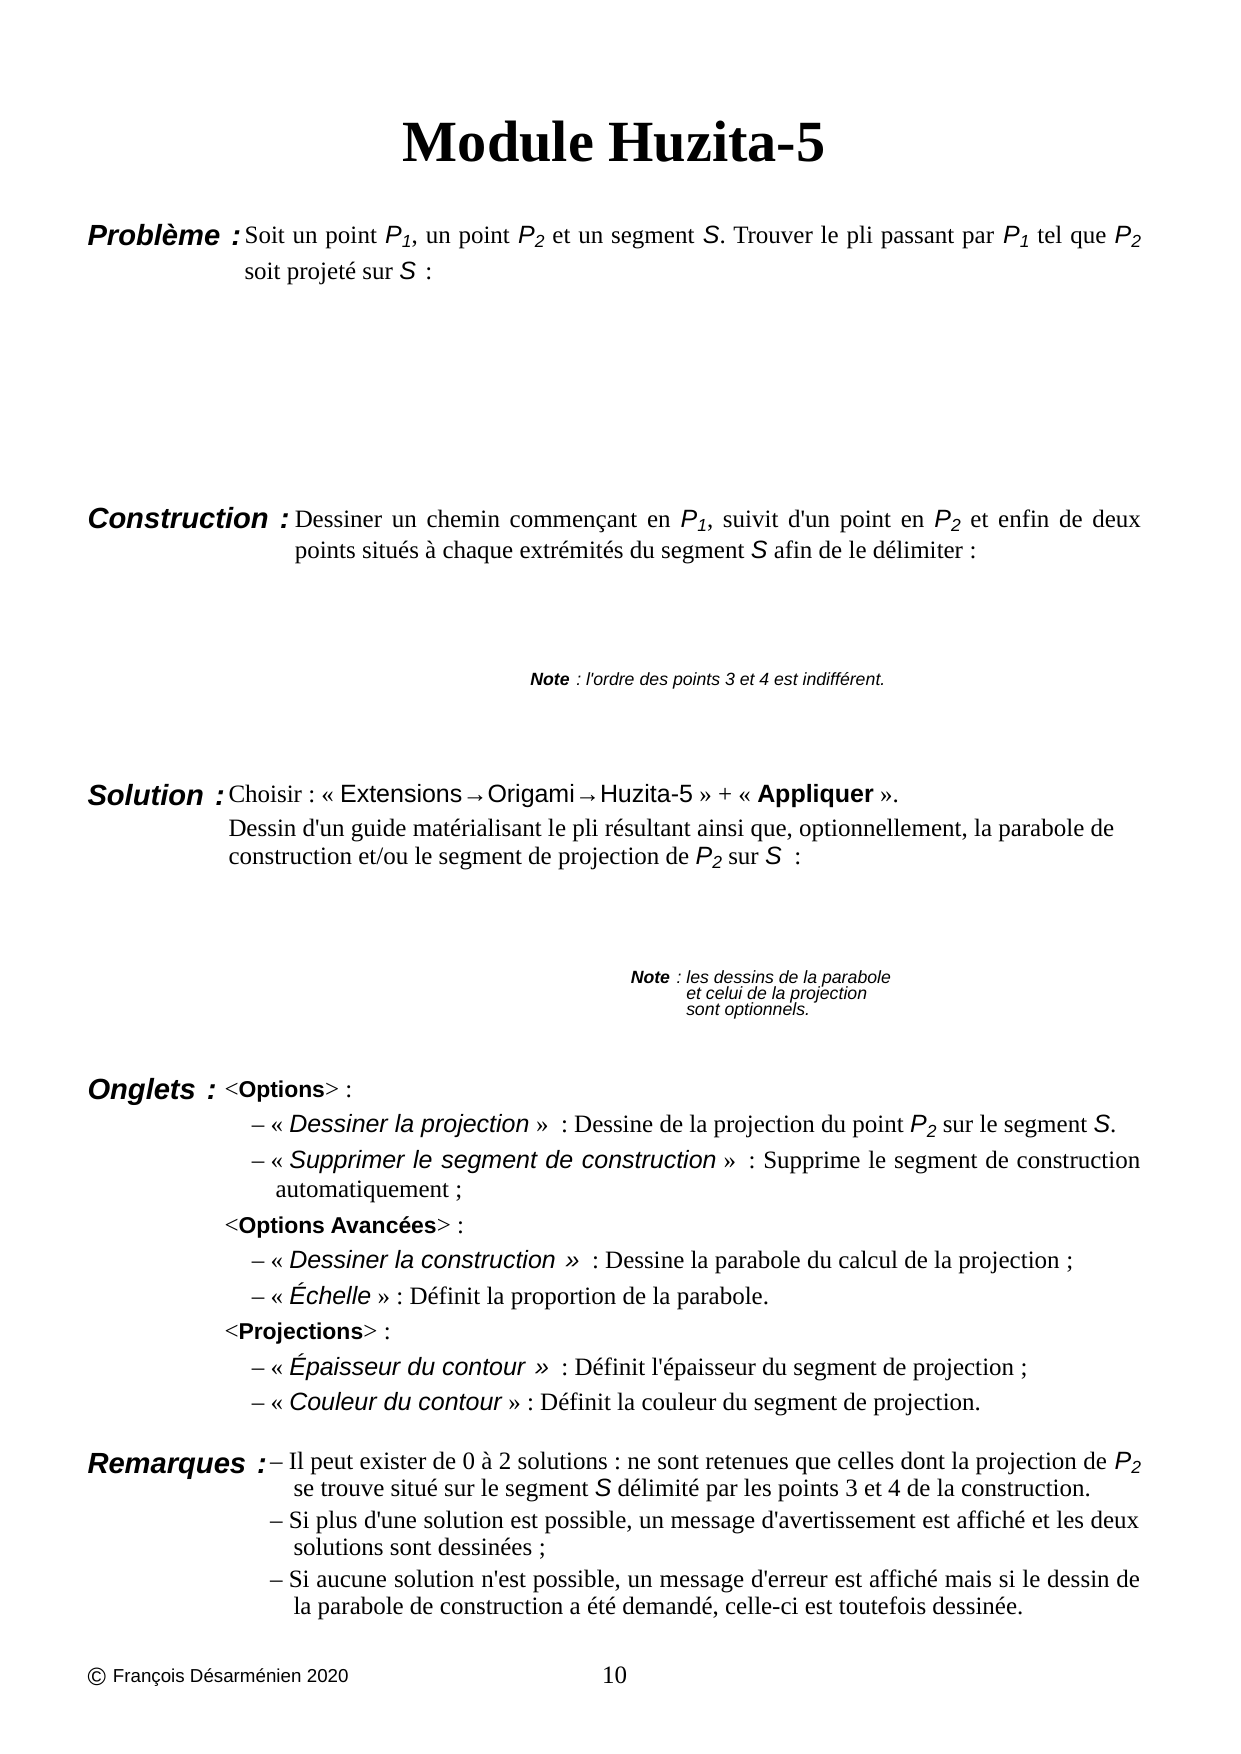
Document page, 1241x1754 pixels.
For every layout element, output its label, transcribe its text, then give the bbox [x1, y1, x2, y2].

table_cell <Options> : « Dessiner la projection » : Dessine de la projection du point P2 sur le segment S. « Supprimer le segment de construction » : Supprime le segment de construction automatiquement ; <Options Avancées> : « Dessiner la construction » : Dessine la parabole du calcul de la projection ; « Échelle » : Définit la proportion de la parabole. <Projections> : « Épaisseur du contour » : Définit l'épaisseur du segment de projection ; « Couleur du contour » : Définit la couleur du segment de projection. [222, 1068, 1141, 1442]
table_cell Soit un point P1, un point P2 et un segment S. Trouver le pli passant par P1 tel que P2 soit projeté sur S : [244, 214, 1141, 291]
table_cell Il peut exister de 0 à 2 solutions : ne sont retenues que celles dont la projection de P2 se trouve situé sur le segment S délimité par les points 3 et 4 de la construction. Si plus d'une solution est possible, un message d'avertissement est affiché et les deux solutions sont dessinées ; Si aucune solution n'est possible, un message d'erreur est affiché mais si le dessin de la parabole de construction a été demandé, celle-ci est toutefois dessinée. [270, 1443, 1141, 1620]
table_cell Note : les dessins de la parabole et celui de la projection sont optionnels. [87, 870, 1141, 1068]
table_cell Choisir : « Extensions→Origami→Huzita-5 » + « Appliquer ». Dessin d'un guide matérialisant le pli résultant ainsi que, optionnellement, la parabole de construction et/ou le segment de projection de P2 sur S : [228, 774, 1141, 870]
table_cell Solution : [87, 774, 228, 870]
table_cell Problème : [87, 214, 244, 291]
table_cell Dessiner un chemin commençant en P1, suivit d'un point en P2 et enfin de deux points situés à chaque extrémités du segment S afin de le délimiter : [295, 497, 1141, 567]
table_cell Onglets : [87, 1068, 222, 1442]
table_header Module Huzita-5 [87, 101, 1141, 214]
table_cell Remarques : [87, 1443, 270, 1620]
table_cell Note : l'ordre des points 3 et 4 est indifférent. [87, 567, 1141, 774]
table_cell Construction : [87, 497, 294, 567]
table_cell [87, 291, 1141, 497]
